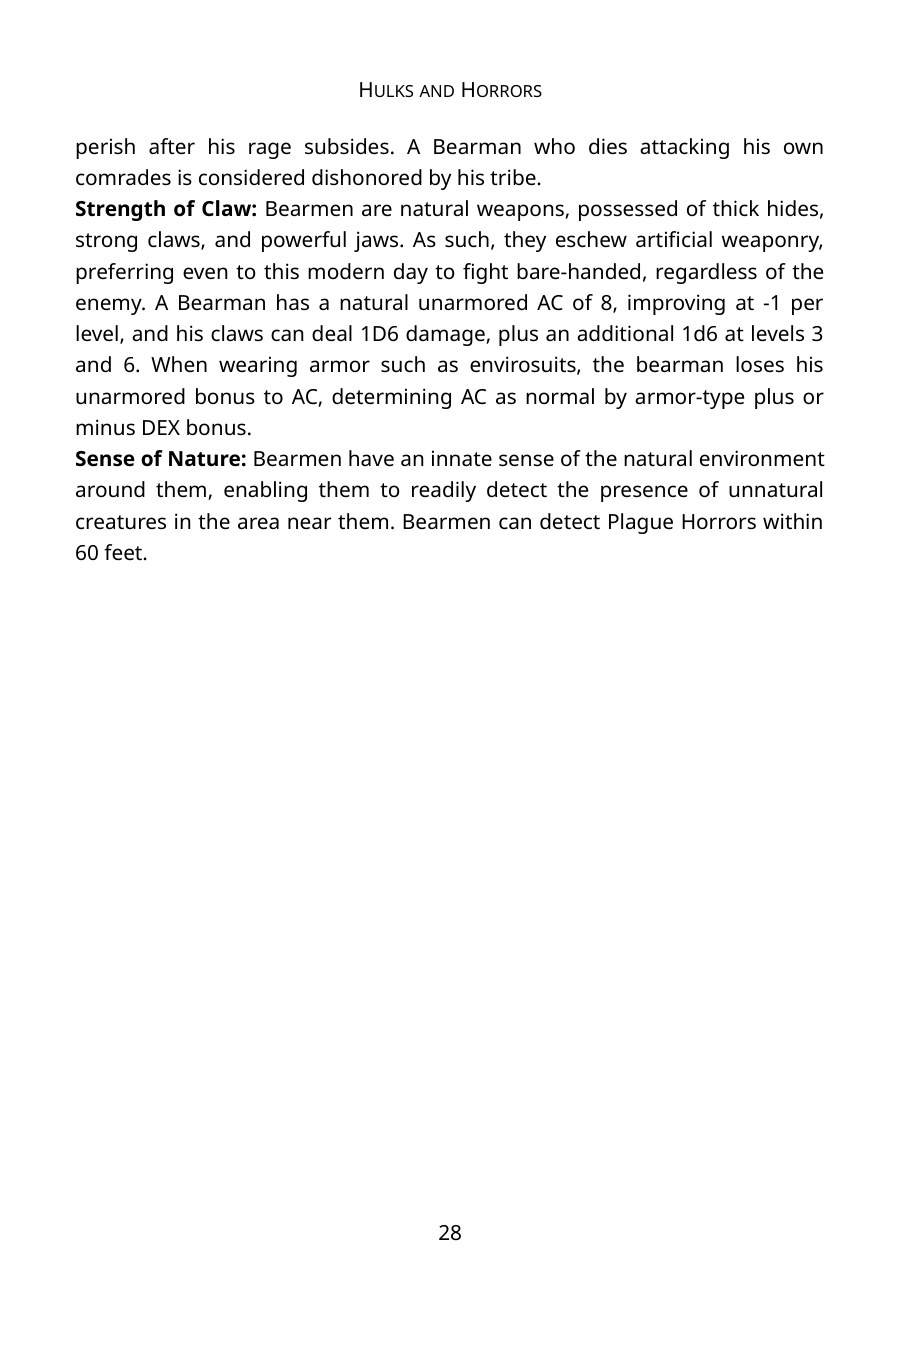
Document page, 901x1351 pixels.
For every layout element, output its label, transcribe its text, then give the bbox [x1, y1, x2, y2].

text Strength of Claw: Bearmen are natural weapons, possessed of thick hides, strong claws, and powerful jaws. As such, they eschew artificial weaponry, preferring even to this modern day to fight bare-handed, regardless of the enemy. A Bearman has a natural unarmored AC of 8, improving at -1 per level, and his claws can deal 1D6 damage, plus an additional 1d6 at levels 3 and 6. When wearing armor such as envirosuits, the bearman loses his unarmored bonus to AC, determining AC as normal by armor-type plus or minus DEX bonus. [75, 194, 825, 442]
text Sense of Nature: Bearmen have an innate sense of the natural environment around them, enabling them to readily detect the presence of unnatural creatures in the area near them. Bearmen can detect Plague Horrors within 60 feet. [75, 444, 825, 567]
text perish after his rage subsides. A Bearman who dies attacking his own comrades is considered dishonored by his tribe. [75, 132, 825, 192]
